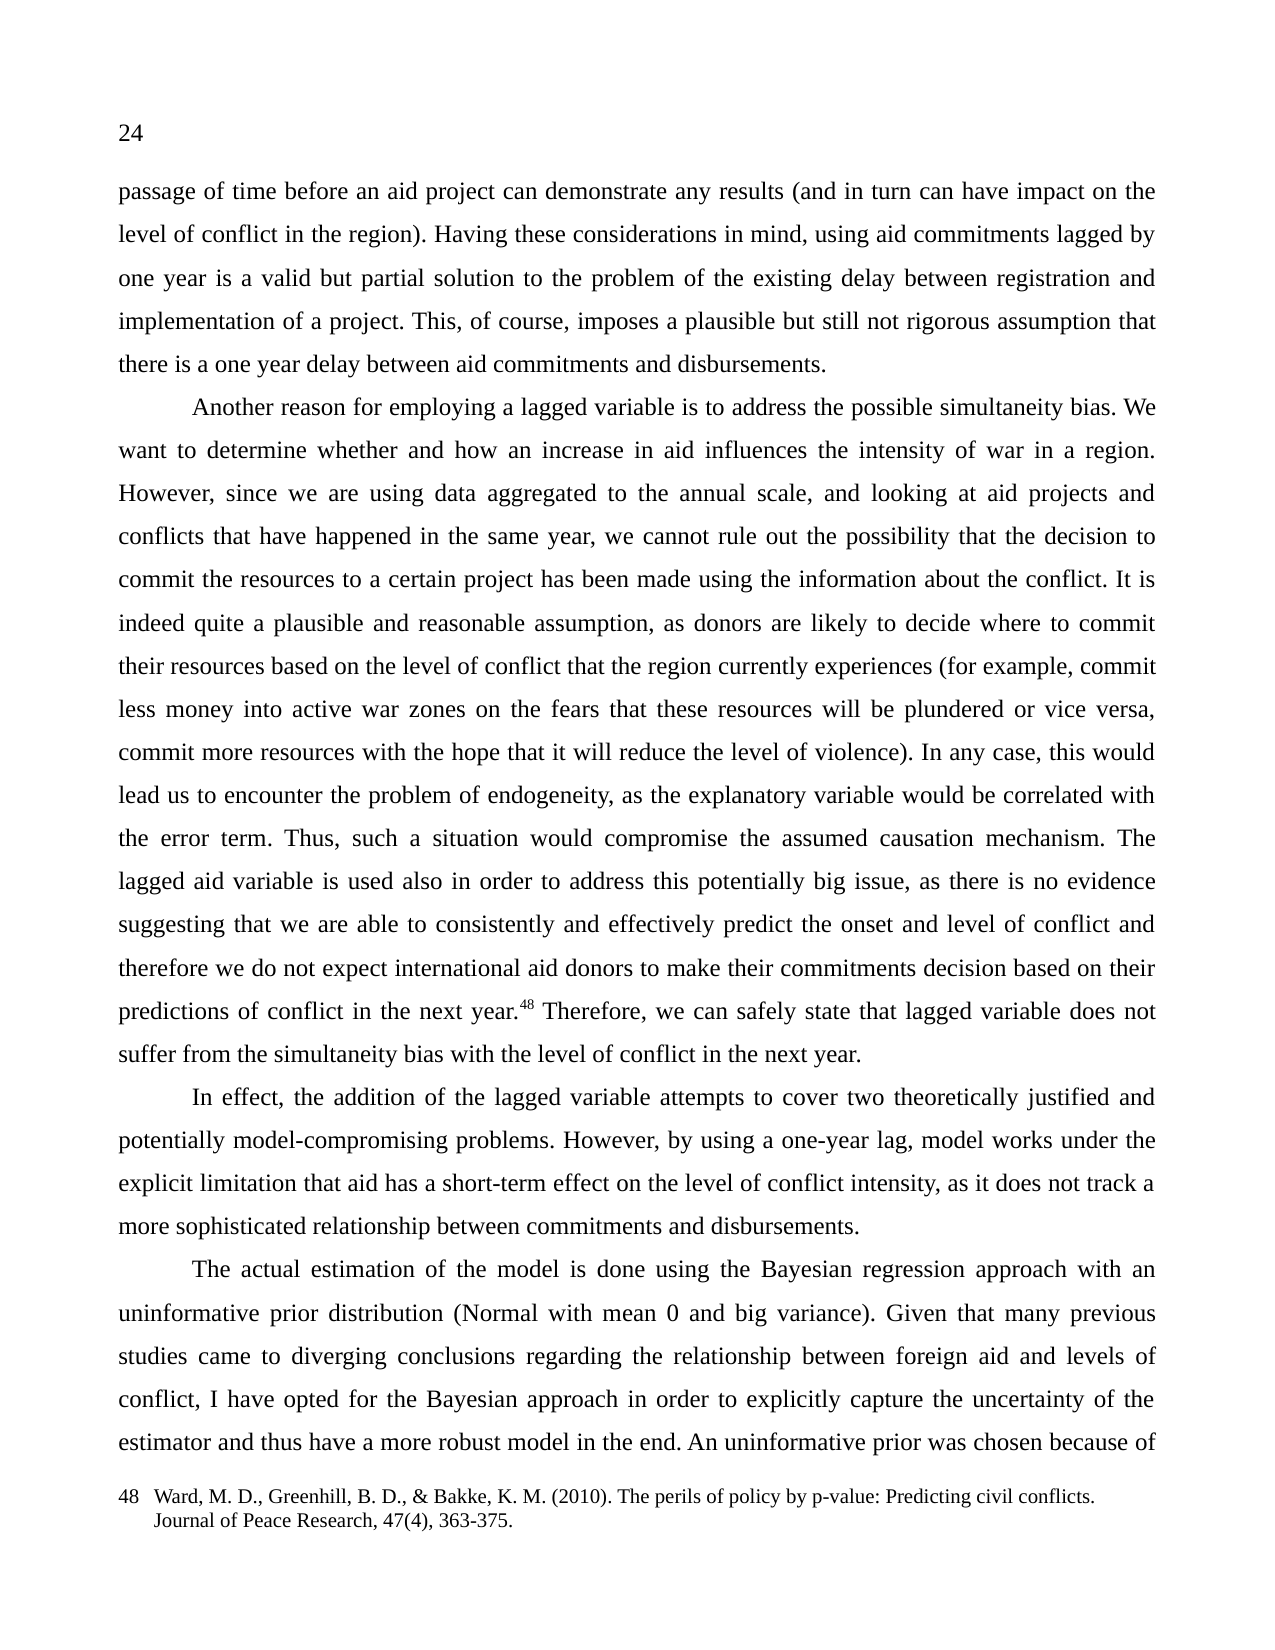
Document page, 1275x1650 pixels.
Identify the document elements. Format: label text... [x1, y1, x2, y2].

text The actual estimation of the model is done using the Bayesian regression approach with an uninformative prior distribution (Normal with mean 0 and big variance). Given that many previous studies came to diverging conclusions regarding the relationship between foreign aid and levels of conflict, I have opted for the Bayesian approach in order to explicitly capture the uncertainty of the estimator and thus have a more robust model in the end. An uninformative prior was chosen because of [118, 1254, 1157, 1456]
text Another reason for employing a lagged variable is to address the possible simultaneity bias. We want to determine whether and how an increase in aid influences the intensity of war in a region. However, since we are using data aggregated to the annual scale, and looking at aid projects and conflicts that have happened in the same year, we cannot rule out the possibility that the decision to commit the resources to a certain project has been made using the information about the conflict. It is indeed quite a plausible and reasonable assumption, as donors are likely to decide where to commit their resources based on the level of conflict that the region currently experiences (for example, commit less money into active war zones on the fears that these resources will be plundered or vice versa, commit more resources with the hope that it will reduce the level of violence). In any case, this would lead us to encounter the problem of endogeneity, as the explanatory variable would be correlated with the error term. Thus, such a situation would compromise the assumed causation mechanism. The lagged aid variable is used also in order to address this potentially big issue, as there is no evidence suggesting that we are able to consistently and effectively predict the onset and level of conflict and therefore we do not expect international aid donors to make their commitments decision based on their predictions of conflict in the next year. Therefore, we can safely state that lagged variable does not suffer from the simultaneity bias with the level of conflict in the next year. [118, 392, 1157, 1068]
text Ward, M. D., Greenhill, B. D., & Bakke, K. M. (2010). The perils of policy by p-value: Predicting civil conflicts. Journal of Peace Research, 47(4), 363-375. [118, 1484, 1157, 1532]
text In effect, the addition of the lagged variable attempts to cover two theoretically justified and potentially model-compromising problems. However, by using a one-year lag, model works under the explicit limitation that aid has a short-term effect on the level of conflict intensity, as it does not track a more sophisticated relationship between commitments and disbursements. [118, 1082, 1157, 1240]
text passage of time before an aid project can demonstrate any results (and in turn can have impact on the level of conflict in the region). Having these considerations in mind, using aid commitments lagged by one year is a valid but partial solution to the problem of the existing delay between registration and implementation of a project. This, of course, imposes a plausible but still not rigorous assumption that there is a one year delay between aid commitments and disbursements. [118, 176, 1157, 378]
